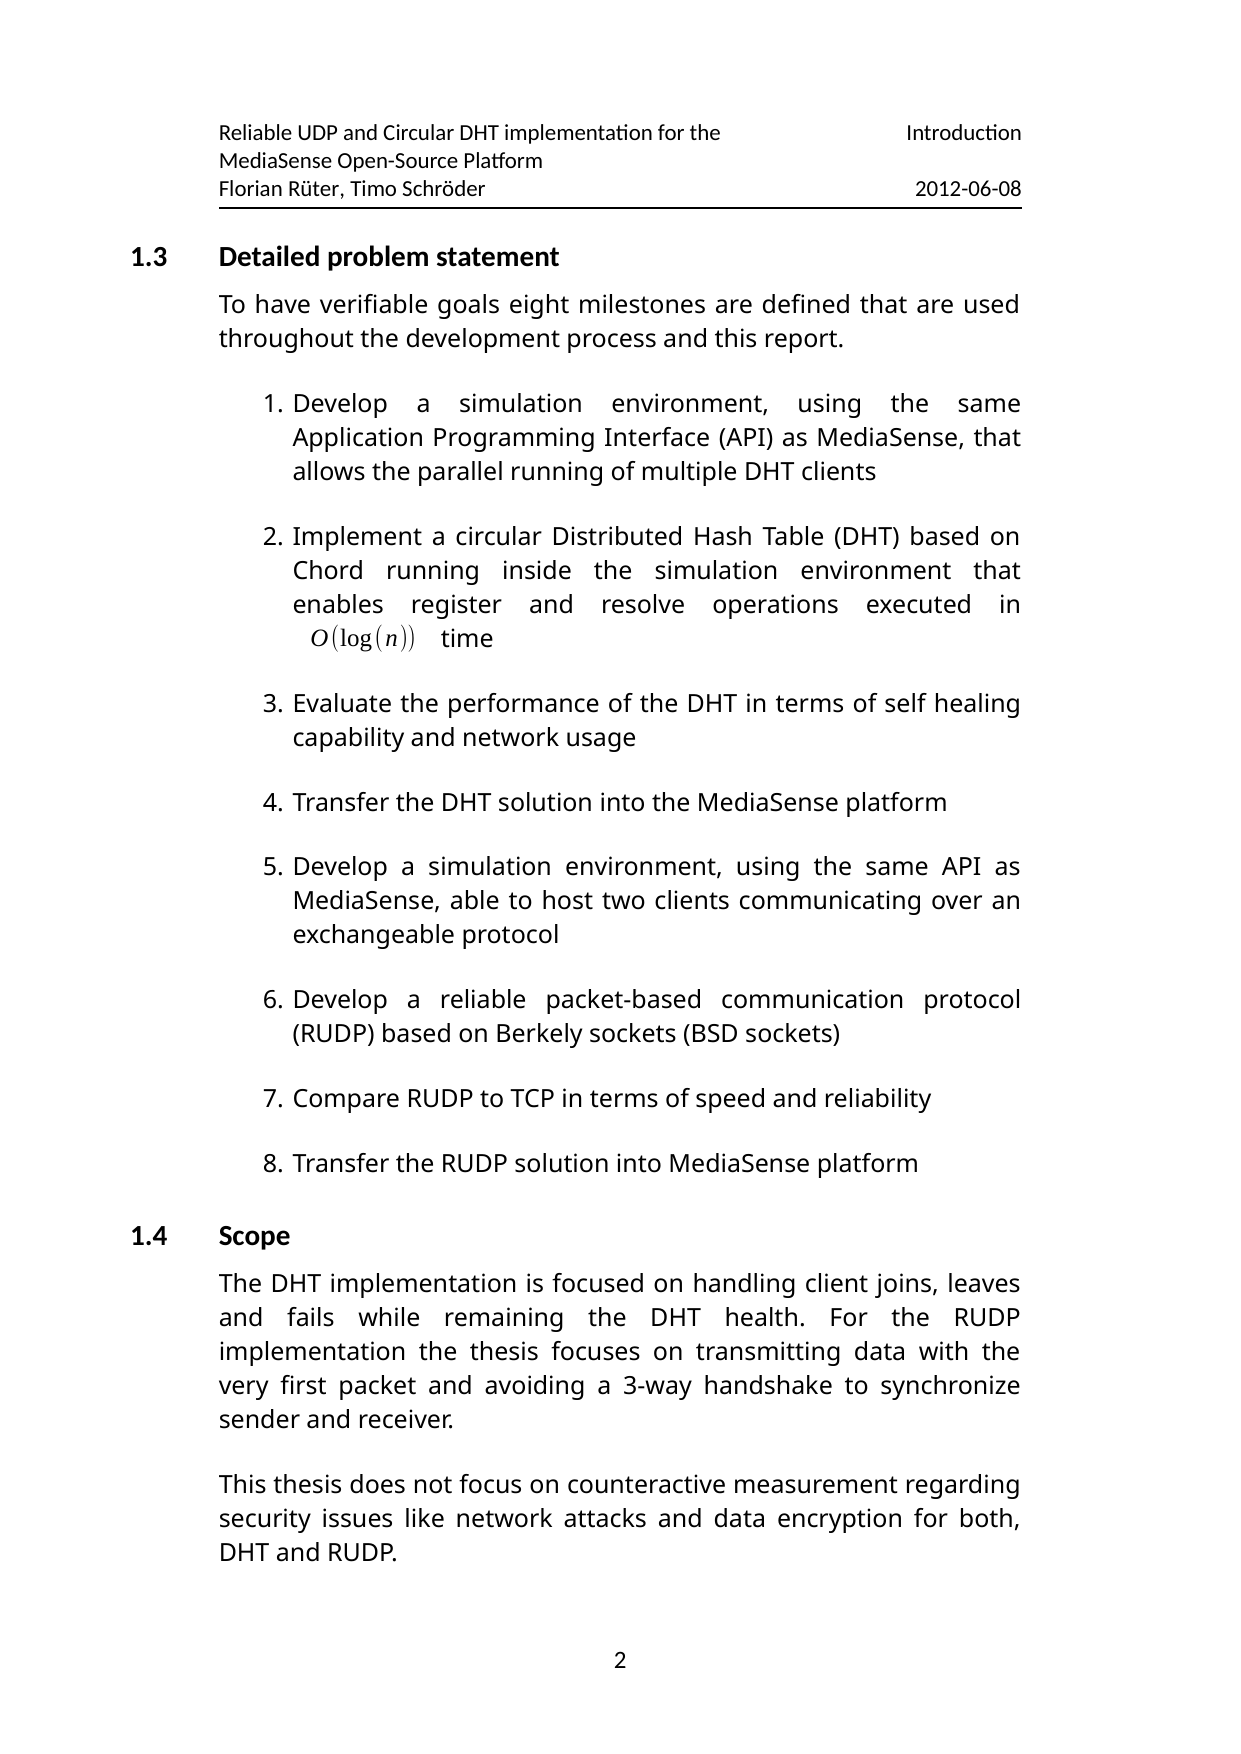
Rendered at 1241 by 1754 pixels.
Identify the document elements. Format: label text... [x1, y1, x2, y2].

text This thesis does not focus on counteractive measurement regarding security issues like network attacks and data encryption for both, DHT and RUDP. [218, 1466, 1022, 1569]
list Develop a simulation environment, using the same API as MediaSense, able to host two clients communicating over an exchangeable protocol [263, 849, 1022, 951]
list Develop a simulation environment, using the same Application Programming Interface (API) as MediaSense, that allows the parallel running of multiple DHT clients [263, 385, 1022, 488]
list Evaluate the performance of the DHT in terms of self healing capability and network usage [263, 685, 1022, 753]
subtitle Detailed problem statement [130, 238, 1022, 273]
list Develop a reliable packet-based communication protocol (RUDP) based on Berkely sockets (BSD sockets) [263, 982, 1022, 1050]
list Transfer the DHT solution into the MediaSense platform [263, 784, 1022, 818]
subtitle Scope [130, 1217, 1022, 1252]
text The DHT implementation is focused on handling client joins, leaves and fails while remaining the DHT health. For the RUDP implementation the thesis focuses on transmitting data with the very first packet and avoiding a 3-way handshake to synchronize sender and receiver. [218, 1265, 1022, 1436]
list Transfer the RUDP solution into MediaSense platform [263, 1146, 1022, 1179]
text To have verifiable goals eight milestones are defined that are used throughout the development process and this report. [218, 287, 1022, 355]
list Implement a circular Distributed Hash Table (DHT) based on Chord running inside the simulation environment that enables register and resolve operations executed in time [263, 518, 1022, 654]
list Compare RUDP to TCP in terms of speed and reliability [263, 1081, 1022, 1115]
